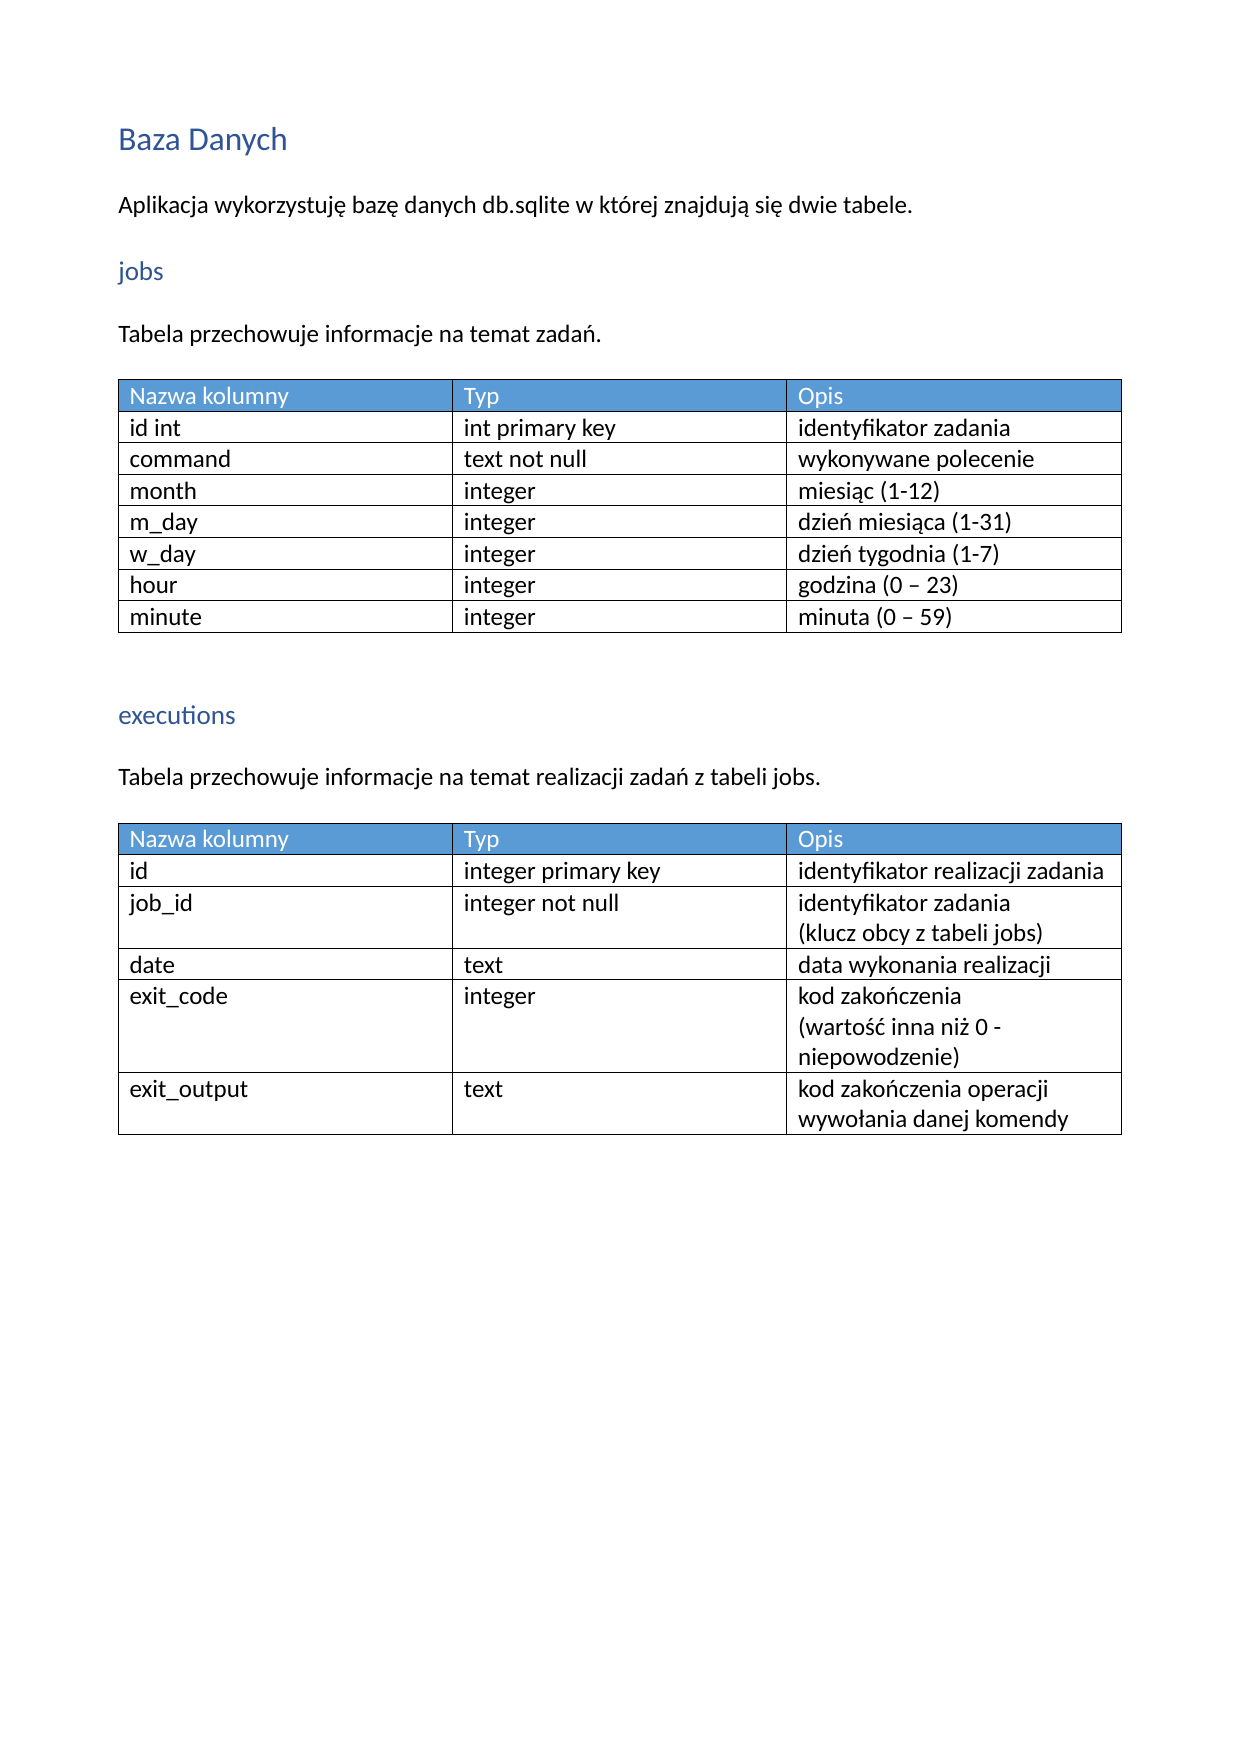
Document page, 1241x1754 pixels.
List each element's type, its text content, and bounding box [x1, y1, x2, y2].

subtitle jobs [118, 254, 1122, 288]
table_cell date [119, 949, 452, 979]
table_cell integer [453, 475, 786, 505]
table_cell integer [453, 980, 786, 1072]
table_cell integer not null [453, 887, 786, 948]
table_cell identyfikator zadania [787, 412, 1121, 442]
table_cell m_day [119, 506, 452, 537]
table_cell exit_output [119, 1073, 452, 1134]
table_header Nazwa kolumny [119, 380, 452, 411]
table_cell kod zakończenia operacji wywołania danej komendy [787, 1073, 1121, 1134]
table_cell job_id [119, 887, 452, 948]
table_header Typ [453, 824, 786, 854]
table_cell data wykonania realizacji [787, 949, 1121, 979]
table_cell id int [119, 412, 452, 442]
table_cell text not null [453, 443, 786, 474]
table_cell exit_code [119, 980, 452, 1072]
table_cell identyfikator zadania (klucz obcy z tabeli jobs) [787, 887, 1121, 948]
table_cell month [119, 475, 452, 505]
table_header Opis [787, 824, 1121, 854]
subtitle executions [118, 698, 1122, 731]
table_cell command [119, 443, 452, 474]
table_cell minute [119, 601, 452, 632]
text Tabela przechowuje informacje na temat zadań. [118, 318, 1122, 349]
table_header Opis [787, 380, 1121, 411]
table_cell dzień tygodnia (1-7) [787, 538, 1121, 568]
table_cell text [453, 1073, 786, 1134]
table_cell integer [453, 506, 786, 537]
table_cell text [453, 949, 786, 979]
text Aplikacja wykorzystuję bazę danych db.sqlite w której znajdują się dwie tabele. [118, 189, 1122, 220]
table_cell minuta (0 – 59) [787, 601, 1121, 632]
subtitle Baza Danych [118, 118, 1122, 159]
table_header Typ [453, 380, 786, 411]
table_cell w_day [119, 538, 452, 568]
table_cell identyfikator realizacji zadania [787, 855, 1121, 886]
table_cell miesiąc (1-12) [787, 475, 1121, 505]
text Tabela przechowuje informacje na temat realizacji zadań z tabeli jobs. [118, 761, 1122, 792]
table_cell hour [119, 570, 452, 600]
table_header Nazwa kolumny [119, 824, 452, 854]
table_cell integer [453, 601, 786, 632]
table_cell wykonywane polecenie [787, 443, 1121, 474]
table_cell integer [453, 570, 786, 600]
table_cell integer [453, 538, 786, 568]
table_cell id [119, 855, 452, 886]
table_cell godzina (0 – 23) [787, 570, 1121, 600]
table_cell dzień miesiąca (1-31) [787, 506, 1121, 537]
table_cell integer primary key [453, 855, 786, 886]
table_cell kod zakończenia (wartość inna niż 0 -niepowodzenie) [787, 980, 1121, 1072]
table_cell int primary key [453, 412, 786, 442]
